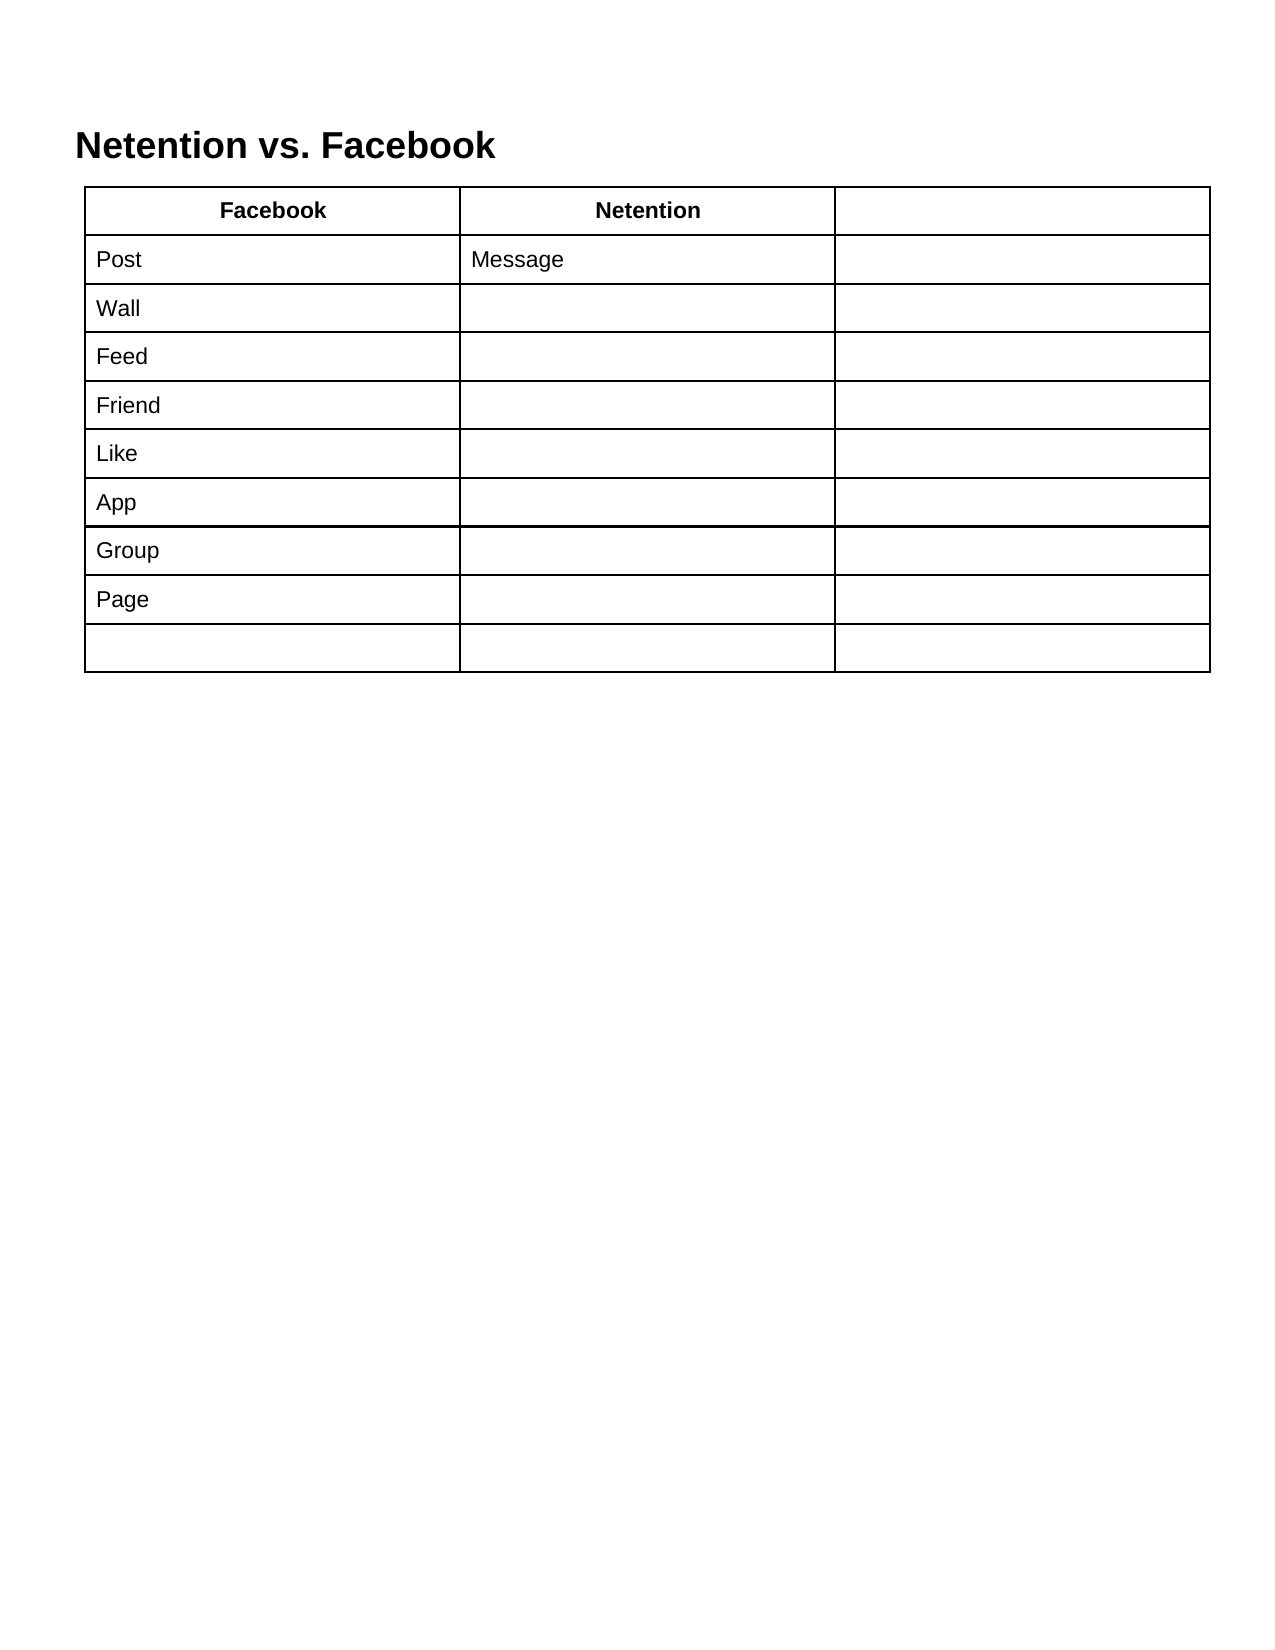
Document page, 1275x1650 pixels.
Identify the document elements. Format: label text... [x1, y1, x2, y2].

table_header [836, 188, 1209, 234]
table_cell App [86, 479, 459, 525]
table_header Netention [461, 188, 834, 234]
table_cell [836, 236, 1209, 283]
table_cell [836, 285, 1209, 331]
table_cell [836, 479, 1209, 525]
table_cell Friend [86, 382, 459, 428]
table_cell [461, 333, 834, 380]
table_cell [461, 479, 834, 525]
table_cell Wall [86, 285, 459, 331]
table_cell [461, 430, 834, 477]
table_cell [461, 528, 834, 574]
table_cell Like [86, 430, 459, 477]
table_cell [836, 576, 1209, 622]
table_cell [836, 333, 1209, 380]
table_cell [461, 285, 834, 331]
table_cell Message [461, 236, 834, 283]
table_cell [836, 528, 1209, 574]
table_cell [461, 625, 834, 671]
table_cell [461, 382, 834, 428]
table_cell [836, 430, 1209, 477]
table_cell Page [86, 576, 459, 622]
table_cell Post [86, 236, 459, 283]
table_cell Feed [86, 333, 459, 380]
table_cell [461, 576, 834, 622]
table_cell [836, 625, 1209, 671]
table_cell Group [86, 528, 459, 574]
table_header Facebook [86, 188, 459, 234]
subtitle Netention vs. Facebook [75, 125, 1200, 167]
table_cell [86, 625, 459, 671]
table_cell [836, 382, 1209, 428]
